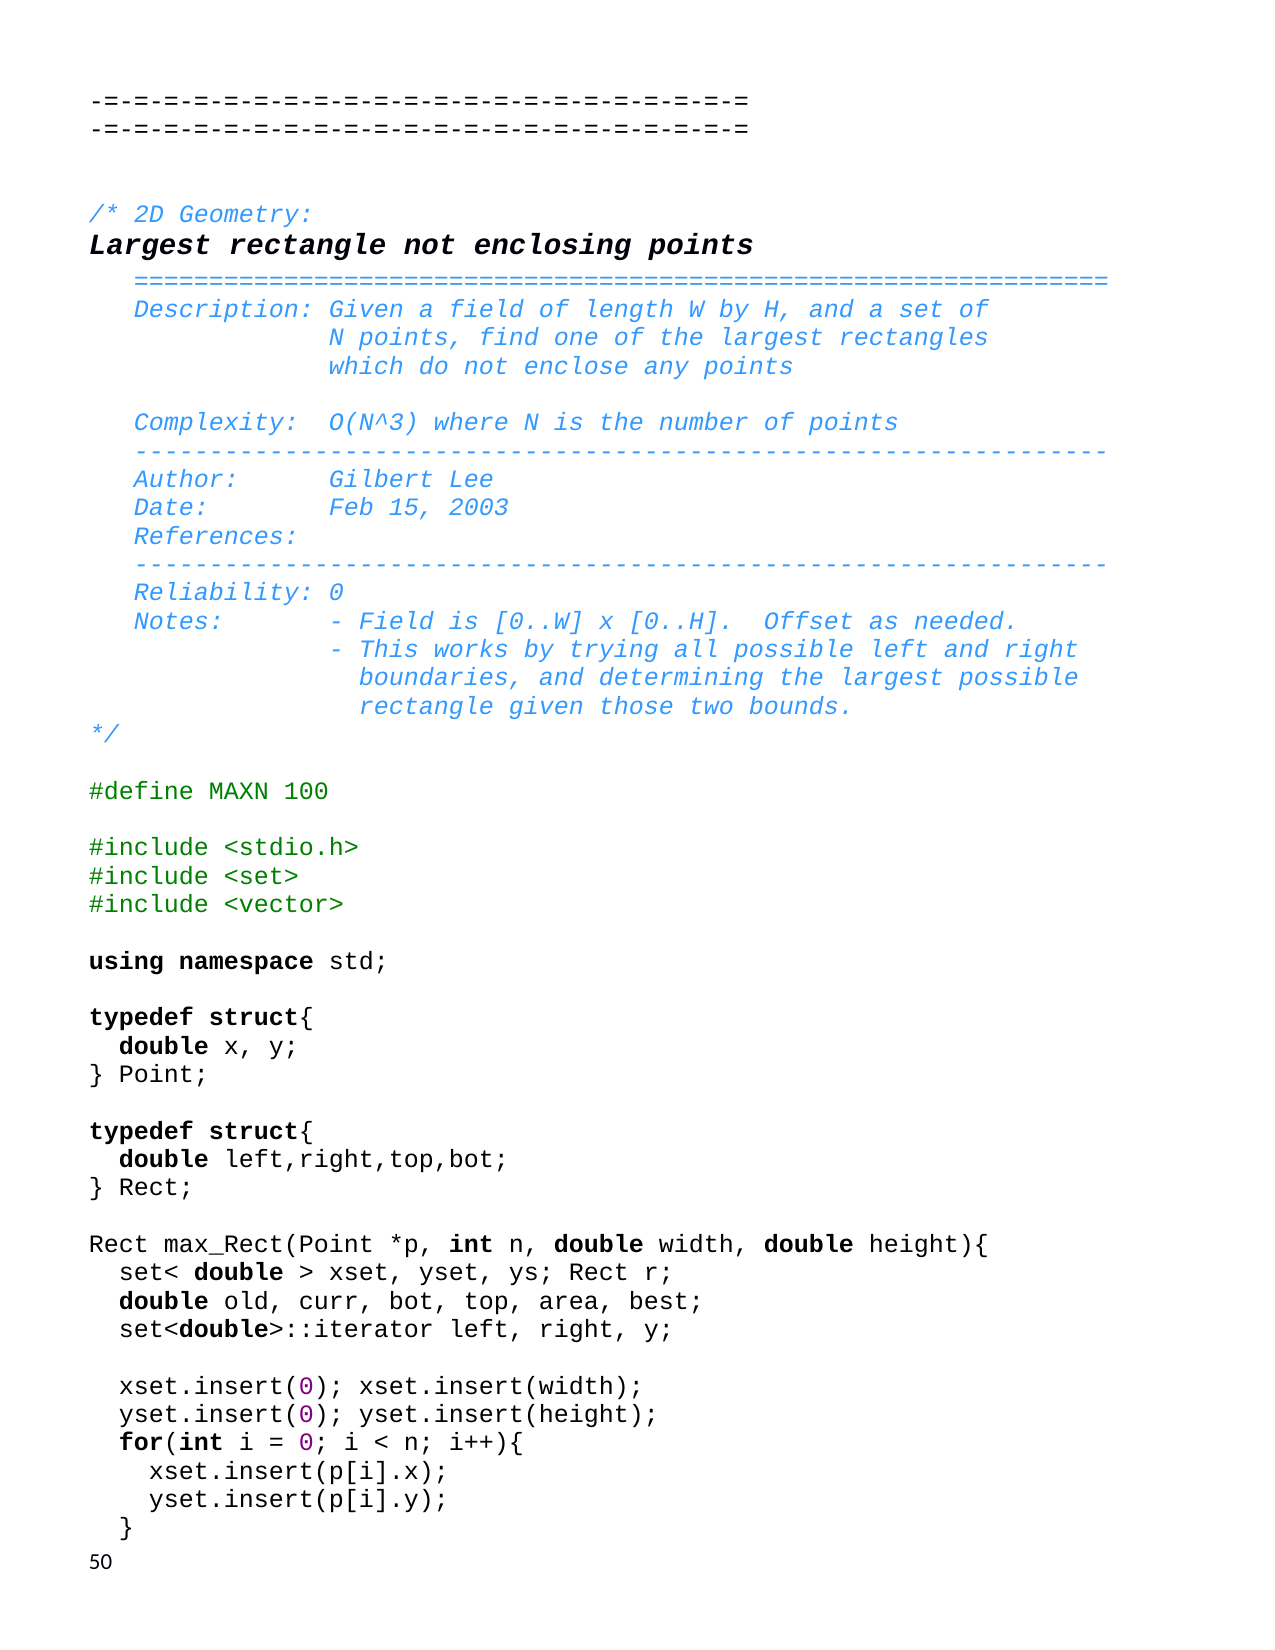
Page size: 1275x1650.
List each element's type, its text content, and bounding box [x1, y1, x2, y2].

text */ [89, 722, 1186, 750]
text ================================================================= [89, 268, 1186, 297]
text xset.insert(0); xset.insert(width); [89, 1373, 1186, 1402]
text rectangle given those two bounds. [89, 693, 1186, 722]
text yset.insert(p[i].y); [89, 1487, 1186, 1515]
text -=-=-=-=-=-=-=-=-=-=-=-=-=-=-=-=-=-=-=-=-=-= [89, 89, 1186, 117]
text ----------------------------------------------------------------- [89, 552, 1186, 580]
text Reliability: 0 [89, 580, 1186, 608]
text - This works by trying all possible left and right [89, 637, 1186, 665]
text Author: Gilbert Lee [89, 467, 1186, 495]
text ----------------------------------------------------------------- [89, 438, 1186, 467]
text for(int i = 0; i < n; i++){ [89, 1430, 1186, 1458]
text xset.insert(p[i].x); [89, 1458, 1186, 1487]
text References: [89, 523, 1186, 552]
text /* 2D Geometry: [89, 202, 1186, 230]
text -=-=-=-=-=-=-=-=-=-=-=-=-=-=-=-=-=-=-=-=-=-= [89, 117, 1186, 145]
text set<double>::iterator left, right, y; [89, 1317, 1186, 1345]
text #include <vector> [89, 892, 1186, 920]
text #include <stdio.h> [89, 835, 1186, 863]
text Complexity: O(N^3) where N is the number of points [89, 410, 1186, 438]
text } [89, 1515, 1186, 1543]
text #include <set> [89, 863, 1186, 892]
text Rect max_Rect(Point *p, int n, double width, double height){ [89, 1232, 1186, 1260]
text boundaries, and determining the largest possible [89, 665, 1186, 693]
text typedef struct{ [89, 1118, 1186, 1147]
text double x, y; [89, 1033, 1186, 1062]
text N points, find one of the largest rectangles [89, 325, 1186, 353]
text Description: Given a field of length W by H, and a set of [89, 297, 1186, 325]
text typedef struct{ [89, 1005, 1186, 1033]
text Date: Feb 15, 2003 [89, 495, 1186, 523]
text set< double > xset, yset, ys; Rect r; [89, 1260, 1186, 1288]
text #define MAXN 100 [89, 778, 1186, 807]
text using namespace std; [89, 948, 1186, 977]
text which do not enclose any points [89, 353, 1186, 382]
subtitle Largest rectangle not enclosing points [89, 230, 1186, 263]
text } Rect; [89, 1175, 1186, 1203]
text } Point; [89, 1062, 1186, 1090]
text yset.insert(0); yset.insert(height); [89, 1402, 1186, 1430]
text double old, curr, bot, top, area, best; [89, 1288, 1186, 1317]
text Notes: - Field is [0..W] x [0..H]. Offset as needed. [89, 608, 1186, 637]
text double left,right,top,bot; [89, 1147, 1186, 1175]
